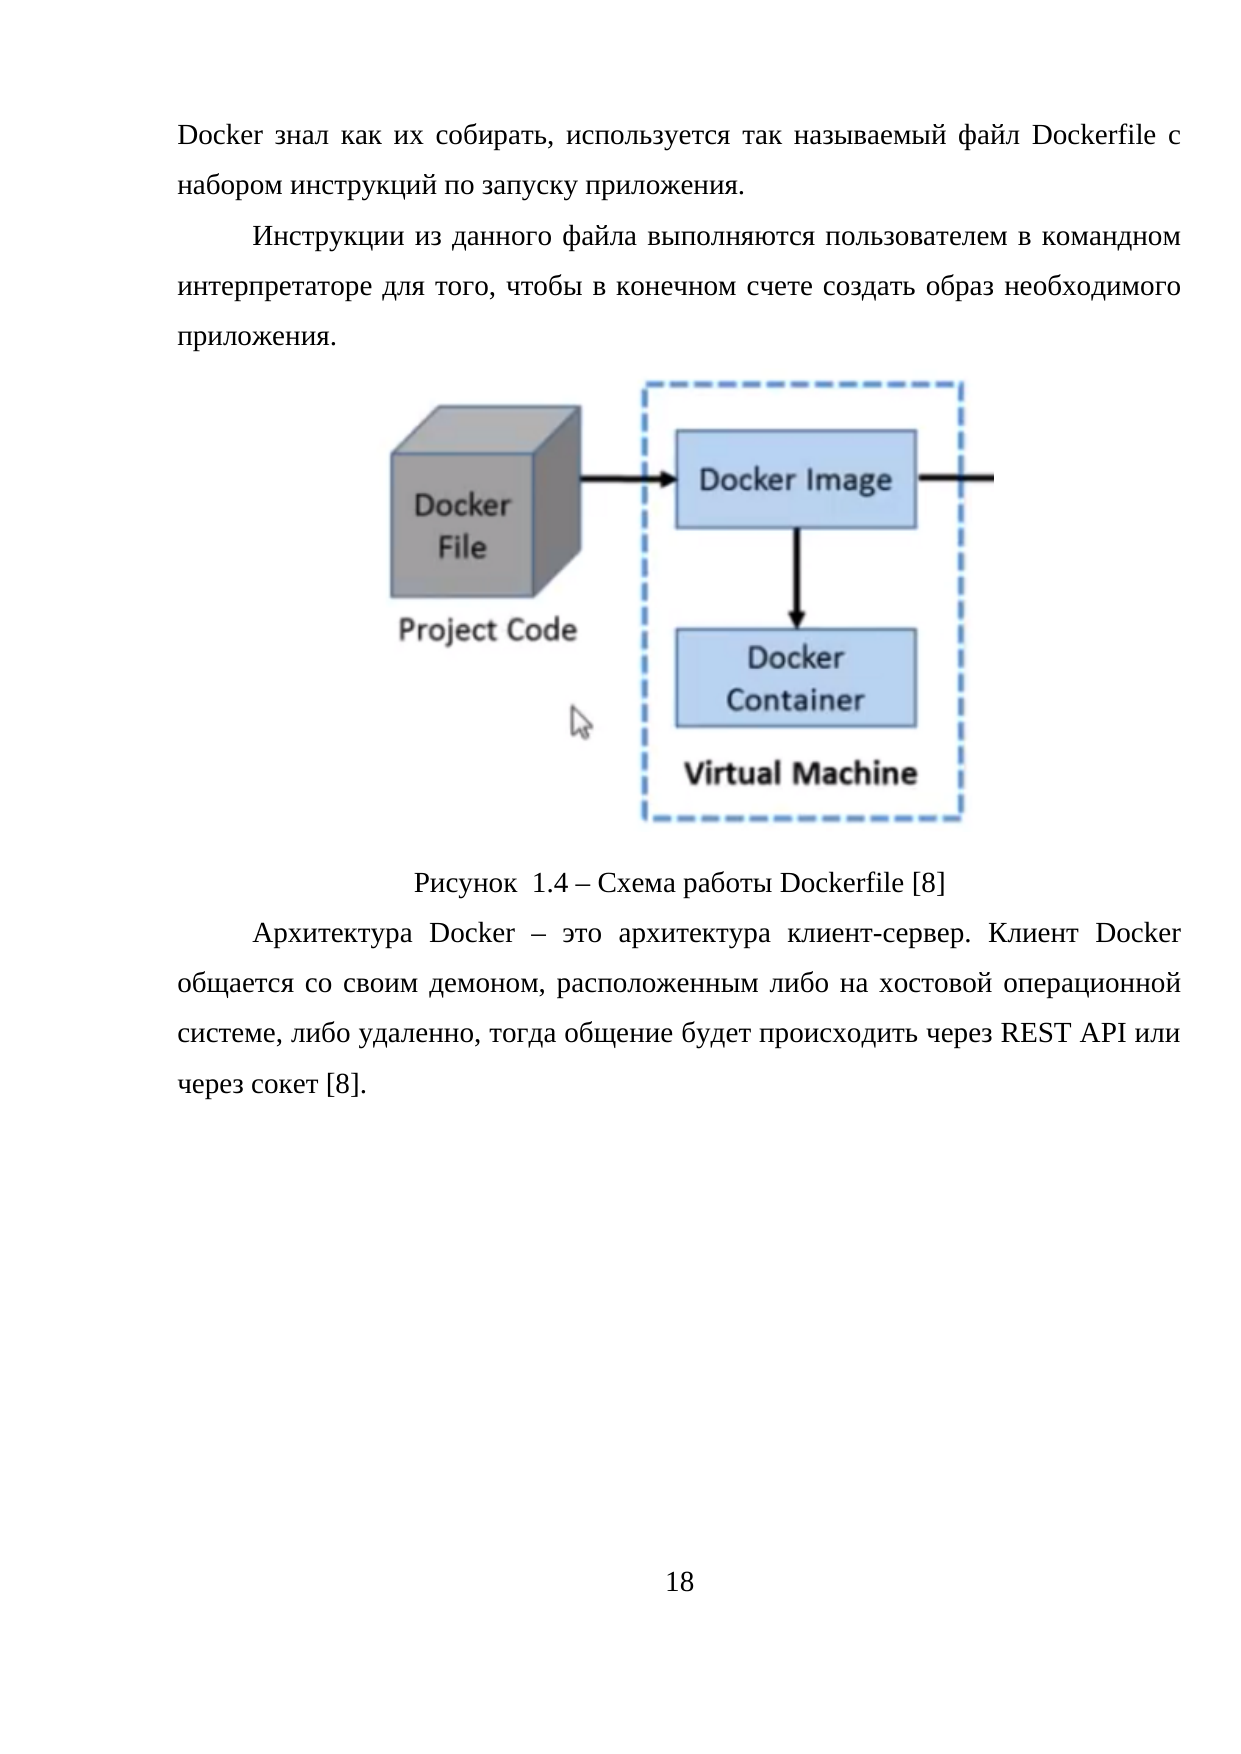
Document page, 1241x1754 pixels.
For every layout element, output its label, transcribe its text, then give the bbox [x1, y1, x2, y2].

text Инструкции из данного файла выполняются пользователем в командном интерпретаторе для того, чтобы в конечном счете создать образ необходимого приложения. [177, 218, 1182, 352]
text Рисунок 1.4 – Схема работы Dockerfile [8] [177, 368, 1182, 898]
picture [300, 368, 994, 832]
text Docker знал как их собирать, используется так называемый файл Dockerfile с набором инструкций по запуску приложения. [177, 117, 1182, 201]
text Архитектура Docker – это архитектура клиент-сервер. Клиент Docker общается со своим демоном, расположенным либо на хостовой операционной системе, либо удаленно, тогда общение будет происходить через REST API или через сокет [8]. [177, 915, 1182, 1099]
